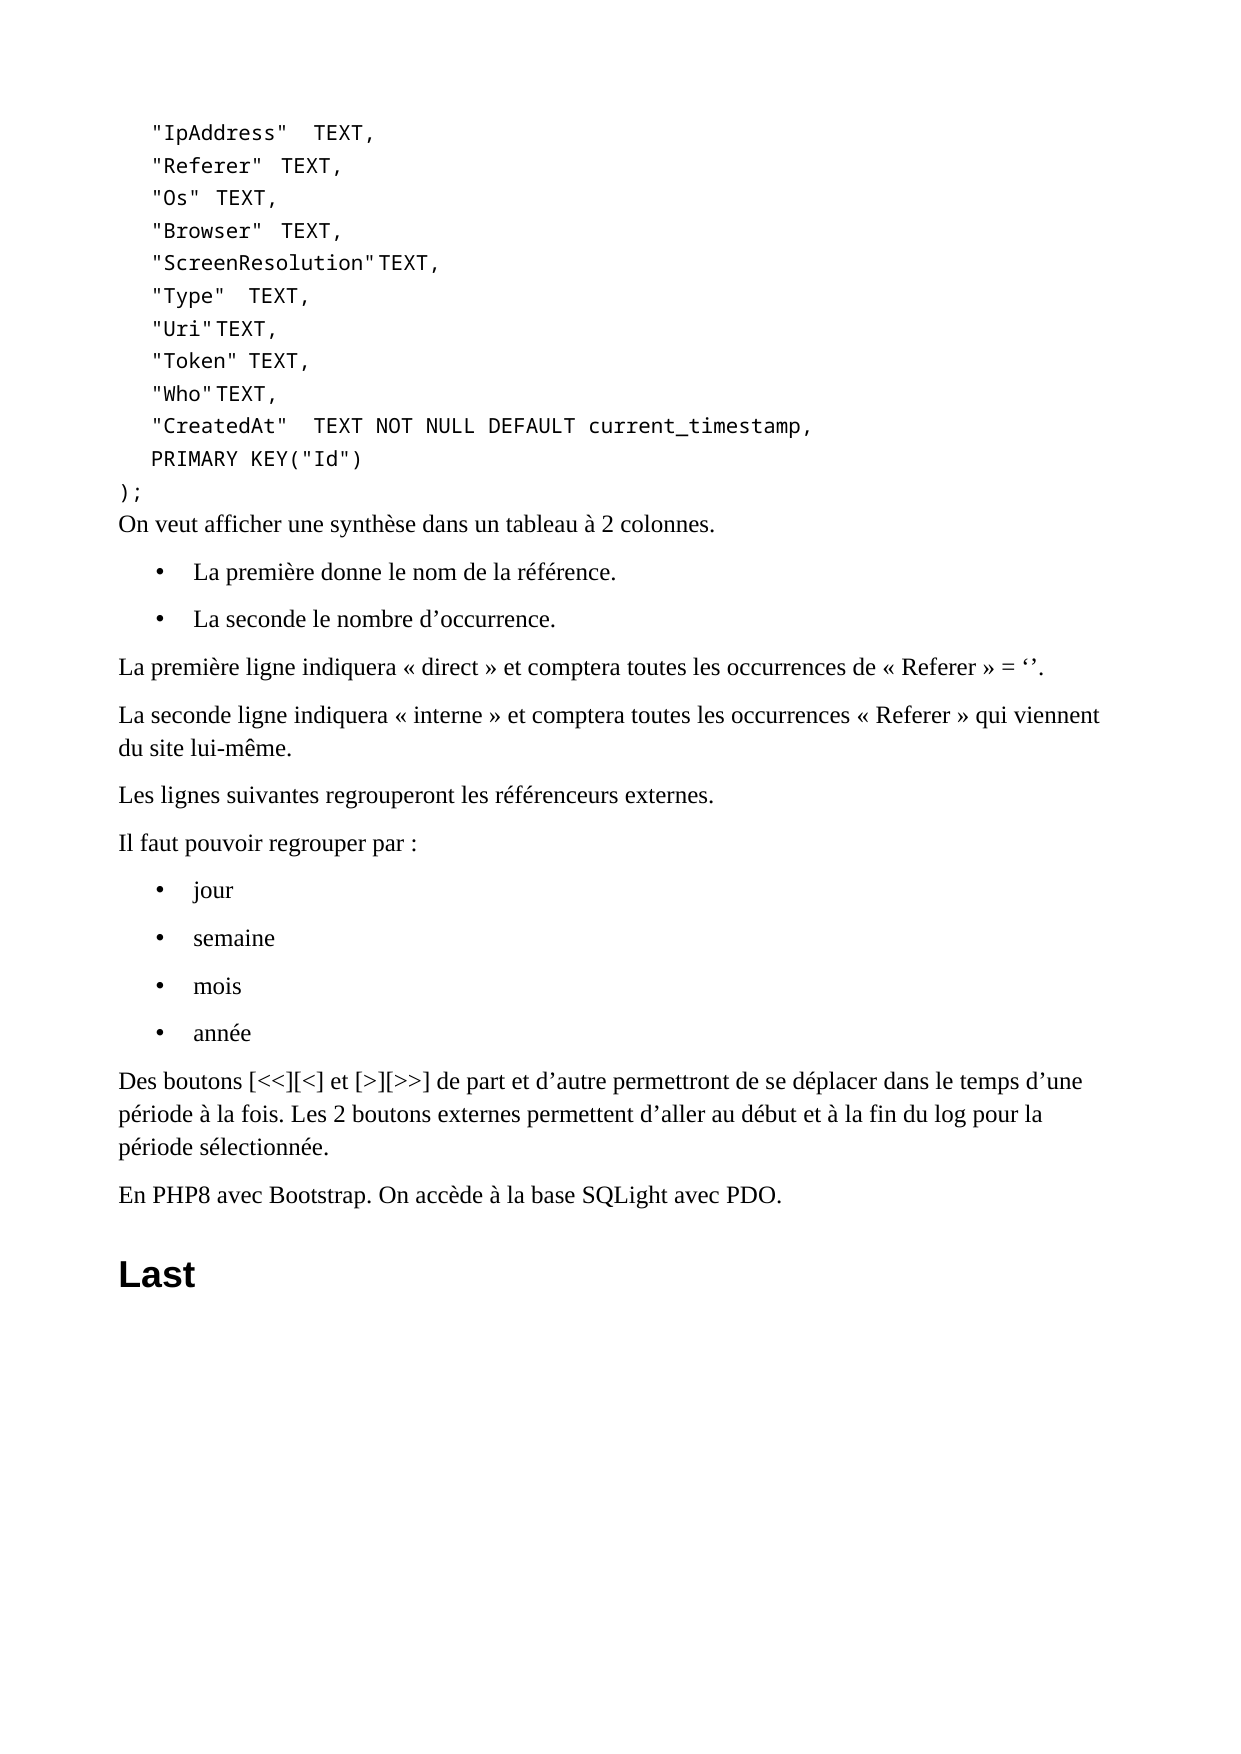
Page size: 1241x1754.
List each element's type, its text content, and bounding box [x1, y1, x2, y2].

text "Referer" TEXT, [118, 151, 1122, 179]
text On veut afficher une synthèse dans un tableau à 2 colonnes. [118, 509, 1122, 538]
text Il faut pouvoir regrouper par : [118, 828, 1122, 857]
text Les lignes suivantes regrouperont les référenceurs externes. [118, 780, 1122, 809]
list jour [156, 876, 1122, 904]
text PRIMARY KEY("Id") [118, 444, 1122, 473]
text "ScreenResolution" TEXT, [118, 248, 1122, 277]
list semaine [156, 923, 1122, 952]
text "Type" TEXT, [118, 281, 1122, 309]
text La seconde ligne indiquera « interne » et comptera toutes les occurrences « Referer » qui viennent du site lui-même. [118, 700, 1122, 762]
list mois [156, 971, 1122, 999]
text "Who" TEXT, [118, 379, 1122, 407]
text "Browser" TEXT, [118, 216, 1122, 244]
text ); [118, 477, 1122, 505]
text "Os" TEXT, [118, 183, 1122, 212]
text "IpAddress" TEXT, [118, 118, 1122, 147]
text Des boutons [<<][<] et [>][>>] de part et d’autre permettront de se déplacer dans le temps d’une période à la fois. Les 2 boutons externes permettent d’aller au début et à la fin du log pour la période sélectionnée. [118, 1066, 1122, 1161]
text "Uri" TEXT, [118, 314, 1122, 342]
subtitle Last [118, 1252, 1122, 1295]
list année [156, 1018, 1122, 1047]
list La première donne le nom de la référence. [156, 557, 1122, 586]
text La première ligne indiquera « direct » et comptera toutes les occurrences de « Referer » = ‘’. [118, 652, 1122, 681]
text "Token" TEXT, [118, 346, 1122, 375]
text En PHP8 avec Bootstrap. On accède à la base SQLight avec PDO. [118, 1180, 1122, 1208]
text "CreatedAt" TEXT NOT NULL DEFAULT current_timestamp, [118, 412, 1122, 440]
list La seconde le nombre d’occurrence. [156, 604, 1122, 633]
